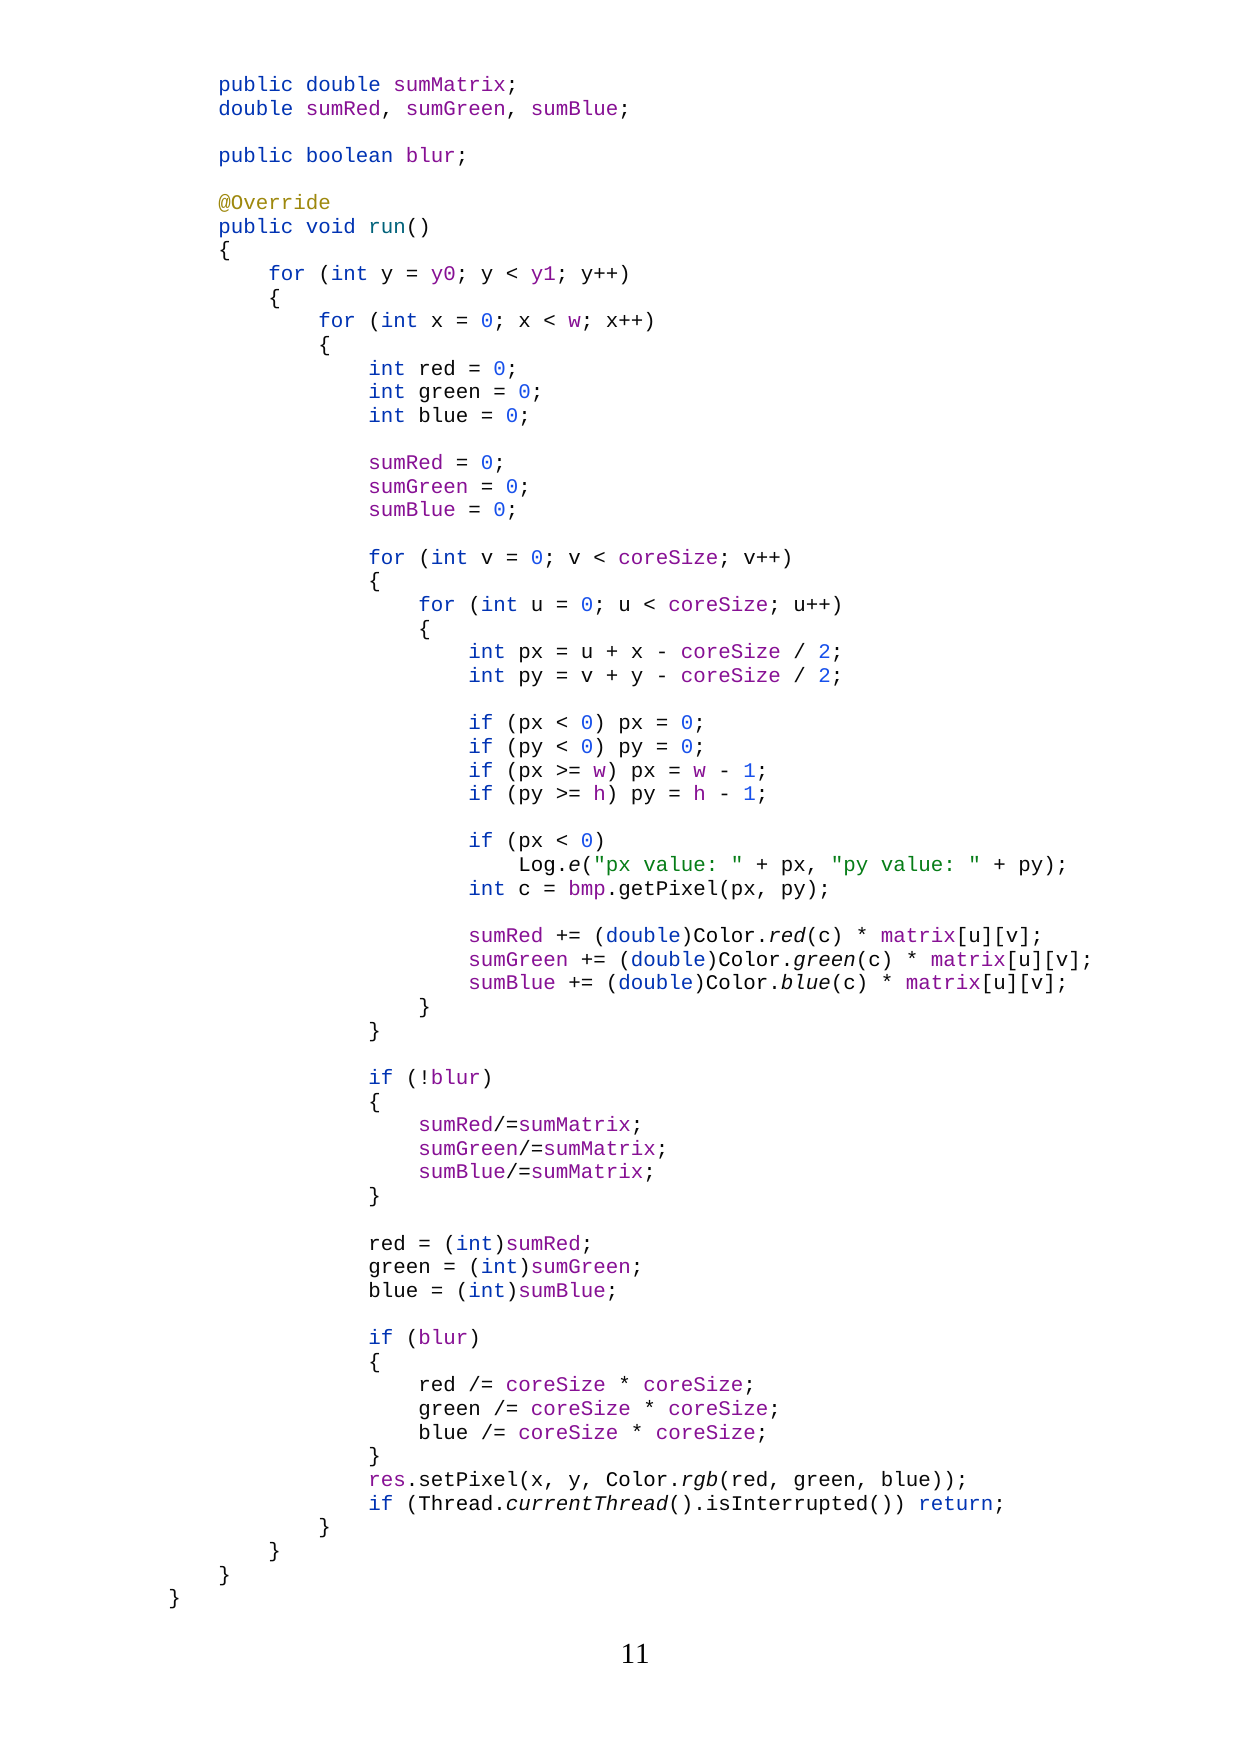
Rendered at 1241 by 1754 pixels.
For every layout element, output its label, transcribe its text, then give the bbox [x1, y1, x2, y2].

text public double sumMatrix; double sumRed, sumGreen, sumBlue; public boolean blur; @Override public void run() { for (int y = y0; y < y1; y++) { for (int x = 0; x < w; x++) { int red = 0; int green = 0; int blue = 0; sumRed = 0; sumGreen = 0; sumBlue = 0; for (int v = 0; v < coreSize; v++) { for (int u = 0; u < coreSize; u++) { int px = u + x - coreSize / 2; int py = v + y - coreSize / 2; if (px < 0) px = 0; if (py < 0) py = 0; if (px >= w) px = w - 1; if (py >= h) py = h - 1; if (px < 0) Log.e("px value: " + px, "py value: " + py); int c = bmp.getPixel(px, py); sumRed += (double)Color.red(c) * matrix[u][v]; sumGreen += (double)Color.green(c) * matrix[u][v]; sumBlue += (double)Color.blue(c) * matrix[u][v]; } } if (!blur) { sumRed/=sumMatrix; sumGreen/=sumMatrix; sumBlue/=sumMatrix; } red = (int)sumRed; green = (int)sumGreen; blue = (int)sumBlue; if (blur) { red /= coreSize * coreSize; green /= coreSize * coreSize; blue /= coreSize * coreSize; } res.setPixel(x, y, Color.rgb(red, green, blue)); if (Thread.currentThread().isInterrupted()) return; } } } } [118, 74, 1152, 1634]
